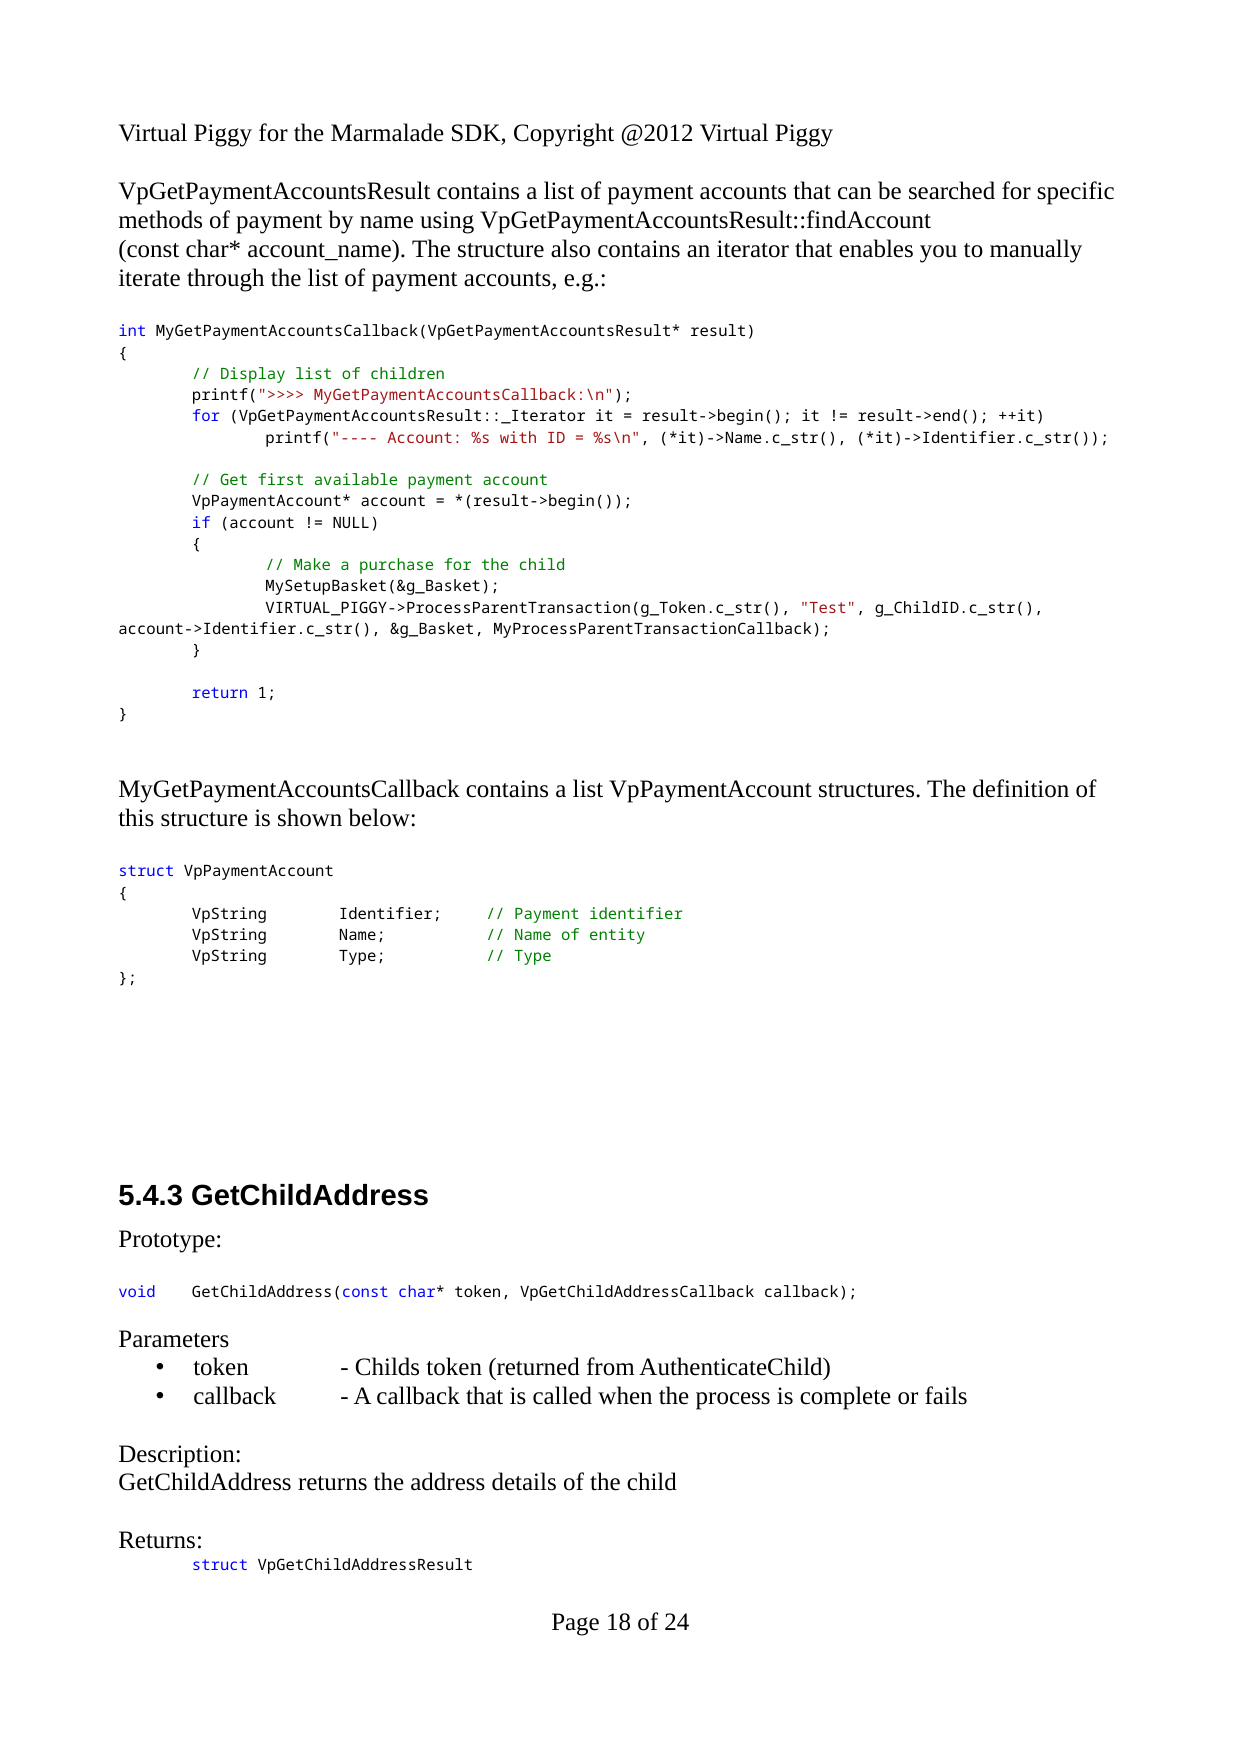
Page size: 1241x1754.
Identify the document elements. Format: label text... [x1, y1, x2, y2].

text MyGetPaymentAccountsCallback contains a list VpPaymentAccount structures. The definition of this structure is shown below: [118, 774, 1122, 831]
text } [118, 639, 1122, 660]
text for (VpGetPaymentAccountsResult::_Iterator it = result->begin(); it != result->end(); ++it) [118, 405, 1122, 426]
text VpGetPaymentAccountsResult contains a list of payment accounts that can be searched for specific methods of payment by name using VpGetPaymentAccountsResult::findAccount [118, 176, 1122, 234]
text } [118, 703, 1122, 724]
text { [118, 533, 1122, 554]
text VIRTUAL_PIGGY->ProcessParentTransaction(g_Token.c_str(), "Test", g_ChildID.c_str(), account->Identifier.c_str(), &g_Basket, MyProcessParentTransactionCallback); [118, 596, 1122, 639]
text { [118, 341, 1122, 363]
text GetChildAddress returns the address details of the child [118, 1467, 1122, 1496]
list token - Childs token (returned from AuthenticateChild) [156, 1352, 1122, 1381]
text printf(">>>> MyGetPaymentAccountsCallback:\n"); [118, 384, 1122, 405]
text Description: [118, 1439, 1122, 1467]
text (const char* account_name). The structure also contains an iterator that enables you to manually iterate through the list of payment accounts, e.g.: [118, 234, 1122, 291]
text void GetChildAddress(const char* token, VpGetChildAddressCallback callback); [118, 1281, 1122, 1302]
text struct VpGetChildAddressResult [118, 1554, 1122, 1575]
text MySetupBasket(&g_Basket); [118, 575, 1122, 596]
text VpString Name; // Name of entity [118, 924, 1122, 945]
text int MyGetPaymentAccountsCallback(VpGetPaymentAccountsResult* result) [118, 320, 1122, 341]
text VpPaymentAccount* account = *(result->begin()); [118, 490, 1122, 511]
list callback - A callback that is called when the process is complete or fails [156, 1381, 1122, 1410]
text }; [118, 966, 1122, 988]
text VpString Identifier; // Payment identifier [118, 903, 1122, 924]
text // Get first available payment account [118, 469, 1122, 490]
text struct VpPaymentAccount [118, 860, 1122, 881]
subtitle 5.4.3 GetChildAddress [118, 1178, 1122, 1211]
text // Display list of children [118, 363, 1122, 384]
text return 1; [118, 681, 1122, 703]
text { [118, 881, 1122, 903]
text if (account != NULL) [118, 511, 1122, 533]
text // Make a purchase for the child [118, 554, 1122, 575]
text Returns: [118, 1525, 1122, 1554]
text Prototype: [118, 1224, 1122, 1252]
text VpString Type; // Type [118, 945, 1122, 966]
text printf("---- Account: %s with ID = %s\n", (*it)->Name.c_str(), (*it)->Identifier.c_str()); [118, 426, 1122, 448]
text Parameters [118, 1324, 1122, 1352]
